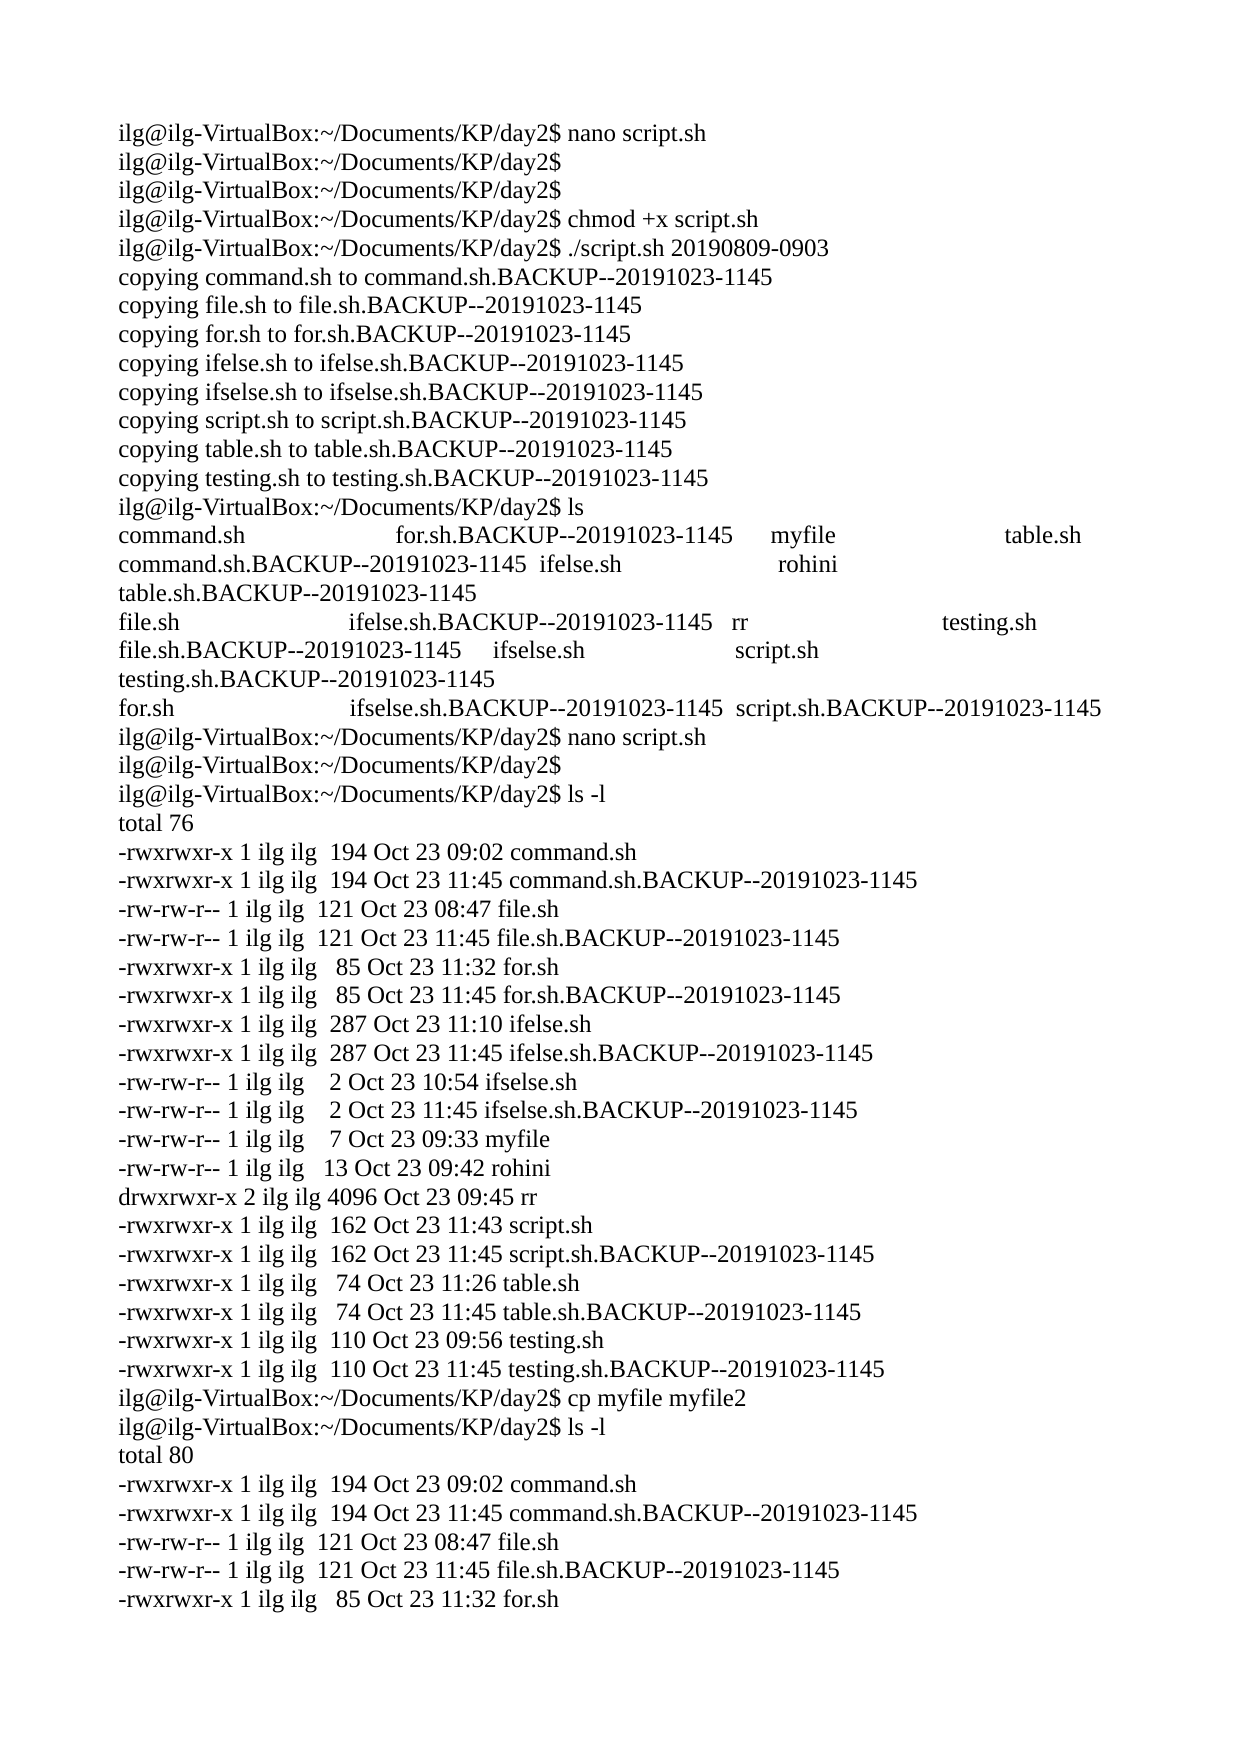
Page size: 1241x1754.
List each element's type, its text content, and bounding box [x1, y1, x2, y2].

text -rwxrwxr-x 1 ilg ilg 85 Oct 23 11:32 for.sh [118, 1584, 1122, 1613]
text -rwxrwxr-x 1 ilg ilg 85 Oct 23 11:32 for.sh [118, 952, 1122, 981]
text -rwxrwxr-x 1 ilg ilg 74 Oct 23 11:26 table.sh [118, 1268, 1122, 1297]
text copying testing.sh to testing.sh.BACKUP--20191023-1145 [118, 463, 1122, 492]
text -rwxrwxr-x 1 ilg ilg 194 Oct 23 11:45 command.sh.BACKUP--20191023-1145 [118, 1498, 1122, 1527]
text copying script.sh to script.sh.BACKUP--20191023-1145 [118, 406, 1122, 434]
text for.sh ifselse.sh.BACKUP--20191023-1145 script.sh.BACKUP--20191023-1145 [118, 693, 1122, 722]
text total 80 [118, 1441, 1122, 1469]
text -rwxrwxr-x 1 ilg ilg 194 Oct 23 09:02 command.sh [118, 837, 1122, 866]
text -rw-rw-r-- 1 ilg ilg 2 Oct 23 10:54 ifselse.sh [118, 1067, 1122, 1096]
text copying ifselse.sh to ifselse.sh.BACKUP--20191023-1145 [118, 377, 1122, 406]
text -rwxrwxr-x 1 ilg ilg 287 Oct 23 11:10 ifelse.sh [118, 1009, 1122, 1038]
text copying file.sh to file.sh.BACKUP--20191023-1145 [118, 291, 1122, 319]
text ilg@ilg-VirtualBox:~/Documents/KP/day2$ ./script.sh 20190809-0903 [118, 233, 1122, 262]
text -rwxrwxr-x 1 ilg ilg 110 Oct 23 11:45 testing.sh.BACKUP--20191023-1145 [118, 1354, 1122, 1383]
text command.sh.BACKUP--20191023-1145 ifelse.sh rohini table.sh.BACKUP--20191023-1145 [118, 549, 1122, 607]
text -rw-rw-r-- 1 ilg ilg 121 Oct 23 11:45 file.sh.BACKUP--20191023-1145 [118, 1556, 1122, 1584]
text ilg@ilg-VirtualBox:~/Documents/KP/day2$ nano script.sh [118, 722, 1122, 751]
text ilg@ilg-VirtualBox:~/Documents/KP/day2$ ls -l [118, 779, 1122, 808]
text -rwxrwxr-x 1 ilg ilg 85 Oct 23 11:45 for.sh.BACKUP--20191023-1145 [118, 981, 1122, 1009]
text drwxrwxr-x 2 ilg ilg 4096 Oct 23 09:45 rr [118, 1182, 1122, 1211]
text -rwxrwxr-x 1 ilg ilg 194 Oct 23 11:45 command.sh.BACKUP--20191023-1145 [118, 866, 1122, 894]
text -rw-rw-r-- 1 ilg ilg 13 Oct 23 09:42 rohini [118, 1153, 1122, 1182]
text ilg@ilg-VirtualBox:~/Documents/KP/day2$ ls -l [118, 1412, 1122, 1441]
text ilg@ilg-VirtualBox:~/Documents/KP/day2$ [118, 176, 1122, 204]
text command.sh for.sh.BACKUP--20191023-1145 myfile table.sh [118, 521, 1122, 549]
text -rw-rw-r-- 1 ilg ilg 7 Oct 23 09:33 myfile [118, 1124, 1122, 1153]
text file.sh.BACKUP--20191023-1145 ifselse.sh script.sh testing.sh.BACKUP--20191023-1145 [118, 636, 1122, 693]
text file.sh ifelse.sh.BACKUP--20191023-1145 rr testing.sh [118, 607, 1122, 636]
text copying table.sh to table.sh.BACKUP--20191023-1145 [118, 434, 1122, 463]
text copying command.sh to command.sh.BACKUP--20191023-1145 [118, 262, 1122, 291]
text -rw-rw-r-- 1 ilg ilg 121 Oct 23 08:47 file.sh [118, 1527, 1122, 1556]
text copying for.sh to for.sh.BACKUP--20191023-1145 [118, 319, 1122, 348]
text -rwxrwxr-x 1 ilg ilg 110 Oct 23 09:56 testing.sh [118, 1326, 1122, 1354]
text ilg@ilg-VirtualBox:~/Documents/KP/day2$ ls [118, 492, 1122, 521]
text copying ifelse.sh to ifelse.sh.BACKUP--20191023-1145 [118, 348, 1122, 377]
text ilg@ilg-VirtualBox:~/Documents/KP/day2$ chmod +x script.sh [118, 204, 1122, 233]
text -rwxrwxr-x 1 ilg ilg 74 Oct 23 11:45 table.sh.BACKUP--20191023-1145 [118, 1297, 1122, 1326]
text -rwxrwxr-x 1 ilg ilg 287 Oct 23 11:45 ifelse.sh.BACKUP--20191023-1145 [118, 1038, 1122, 1067]
text -rw-rw-r-- 1 ilg ilg 2 Oct 23 11:45 ifselse.sh.BACKUP--20191023-1145 [118, 1096, 1122, 1124]
text ilg@ilg-VirtualBox:~/Documents/KP/day2$ [118, 751, 1122, 779]
text -rw-rw-r-- 1 ilg ilg 121 Oct 23 11:45 file.sh.BACKUP--20191023-1145 [118, 923, 1122, 952]
text -rwxrwxr-x 1 ilg ilg 162 Oct 23 11:45 script.sh.BACKUP--20191023-1145 [118, 1239, 1122, 1268]
text -rwxrwxr-x 1 ilg ilg 162 Oct 23 11:43 script.sh [118, 1211, 1122, 1239]
text -rw-rw-r-- 1 ilg ilg 121 Oct 23 08:47 file.sh [118, 894, 1122, 923]
text ilg@ilg-VirtualBox:~/Documents/KP/day2$ [118, 147, 1122, 176]
text -rwxrwxr-x 1 ilg ilg 194 Oct 23 09:02 command.sh [118, 1469, 1122, 1498]
text total 76 [118, 808, 1122, 837]
text ilg@ilg-VirtualBox:~/Documents/KP/day2$ nano script.sh [118, 118, 1122, 147]
text ilg@ilg-VirtualBox:~/Documents/KP/day2$ cp myfile myfile2 [118, 1383, 1122, 1412]
